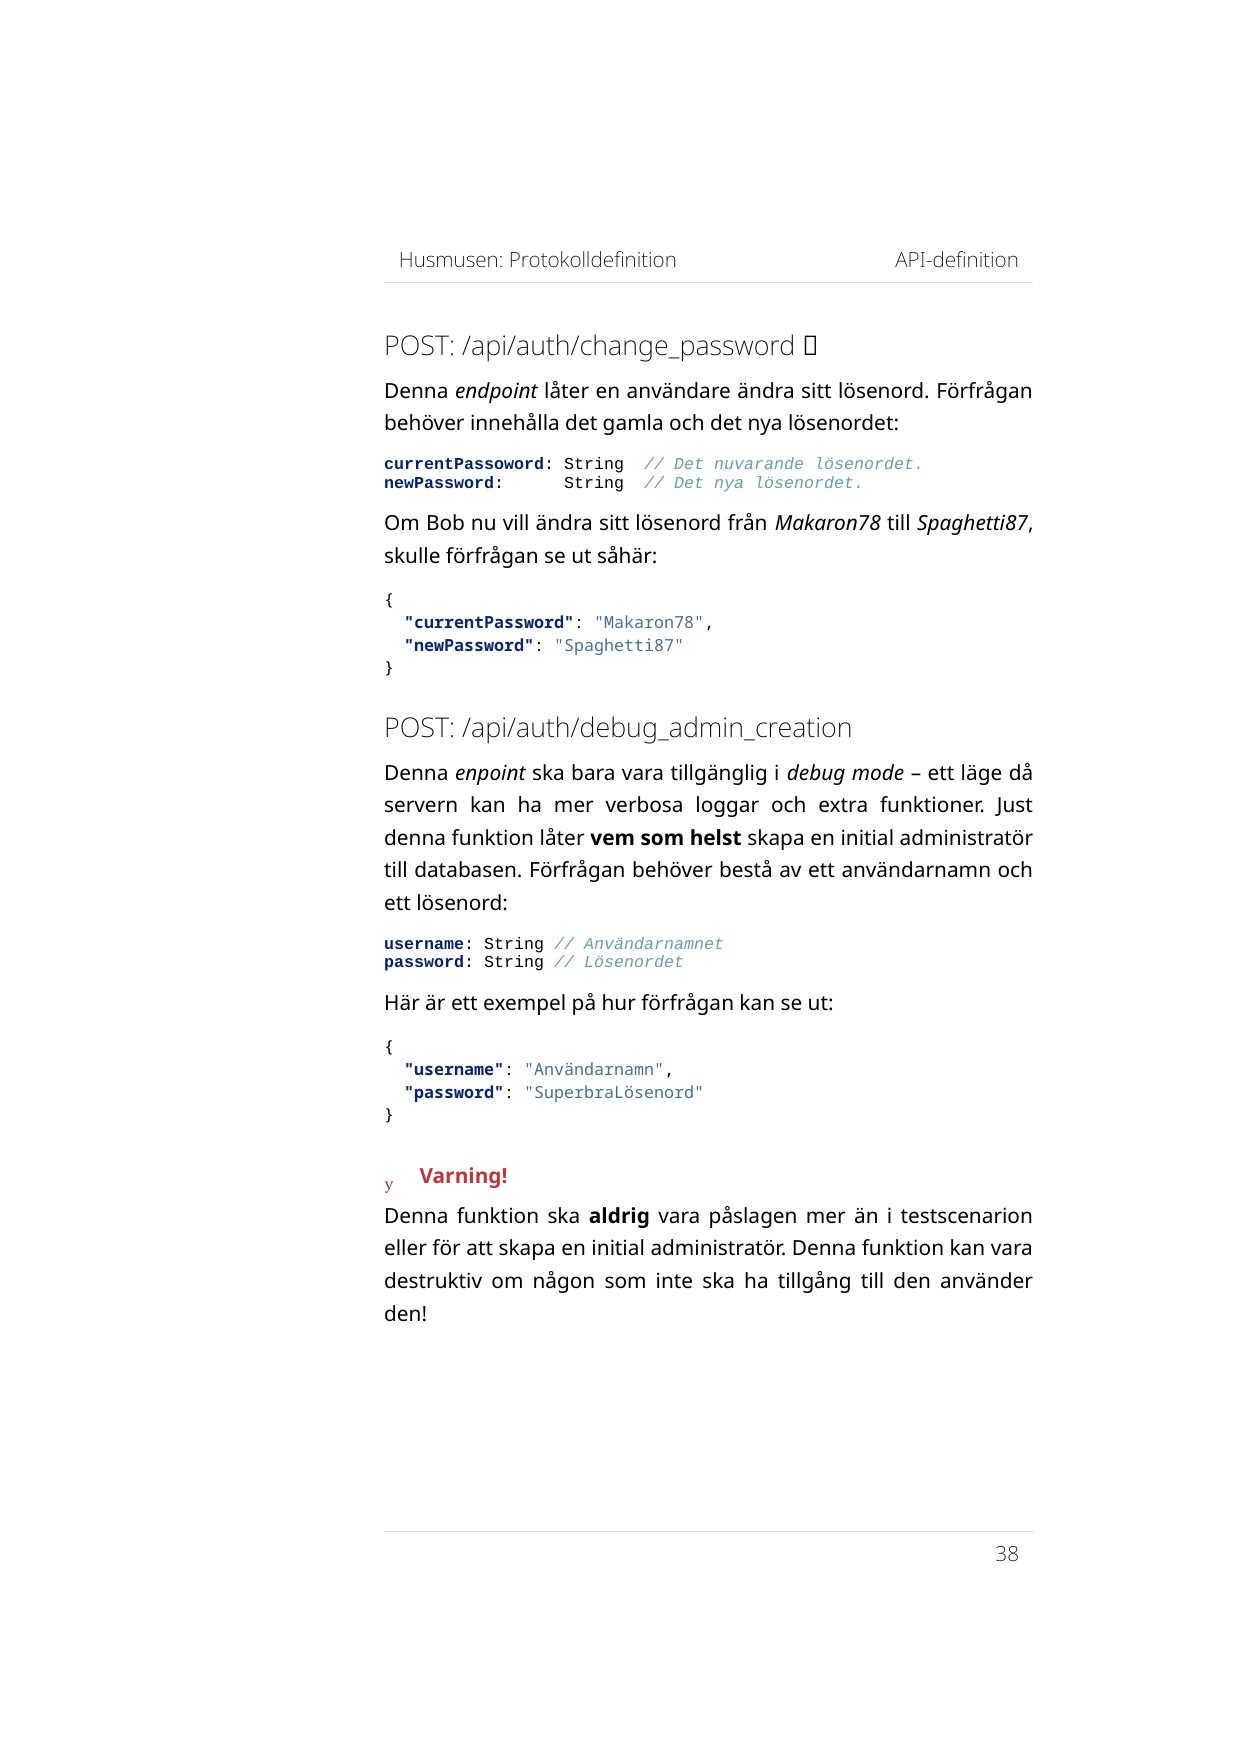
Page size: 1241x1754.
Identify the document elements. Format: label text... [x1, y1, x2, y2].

text { [384, 588, 1033, 611]
text currentPassoword: String // Det nuvarande lösenordet. [384, 456, 1033, 474]
text Denna funktion ska aldrig vara påslagen mer än i testscenarion eller för att skapa en initial administratör. Denna funktion kan vara destruktiv om någon som inte ska ha tillgång till den använder den! [384, 1201, 1033, 1327]
subtitle POST: /api/auth/change_password 󰍁 [384, 327, 1033, 363]
text password: String // Lösenordet [384, 954, 1033, 973]
list Varning! [384, 1155, 1033, 1195]
text } [384, 1103, 1033, 1126]
text "newPassword": "Spaghetti87" [384, 633, 1033, 656]
text } [384, 656, 1033, 679]
text "currentPassword": "Makaron78", [384, 611, 1033, 633]
text Här är ett exempel på hur förfrågan kan se ut: [384, 988, 1033, 1016]
text { [384, 1035, 1033, 1058]
text newPassword: String // Det nya lösenordet. [384, 474, 1033, 493]
text "username": "Användarnamn", [384, 1058, 1033, 1080]
text username: String // Användarnamnet [384, 935, 1033, 954]
text Om Bob nu vill ändra sitt lösenord från Makaron78 till Spaghetti87, skulle förfrågan se ut såhär: [384, 508, 1033, 569]
text Denna enpoint ska bara vara tillgänglig i debug mode – ett läge då servern kan ha mer verbosa loggar och extra funktioner. Just denna funktion låter vem som helst skapa en initial administratör till databasen. Förfrågan behöver bestå av ett användarnamn och ett lösenord: [384, 758, 1033, 916]
text "password": "SuperbraLösenord" [384, 1080, 1033, 1103]
subtitle POST: /api/auth/debug_admin_creation [384, 708, 1033, 745]
text Denna endpoint låter en användare ändra sitt lösenord. Förfrågan behöver innehålla det gamla och det nya lösenordet: [384, 376, 1033, 437]
